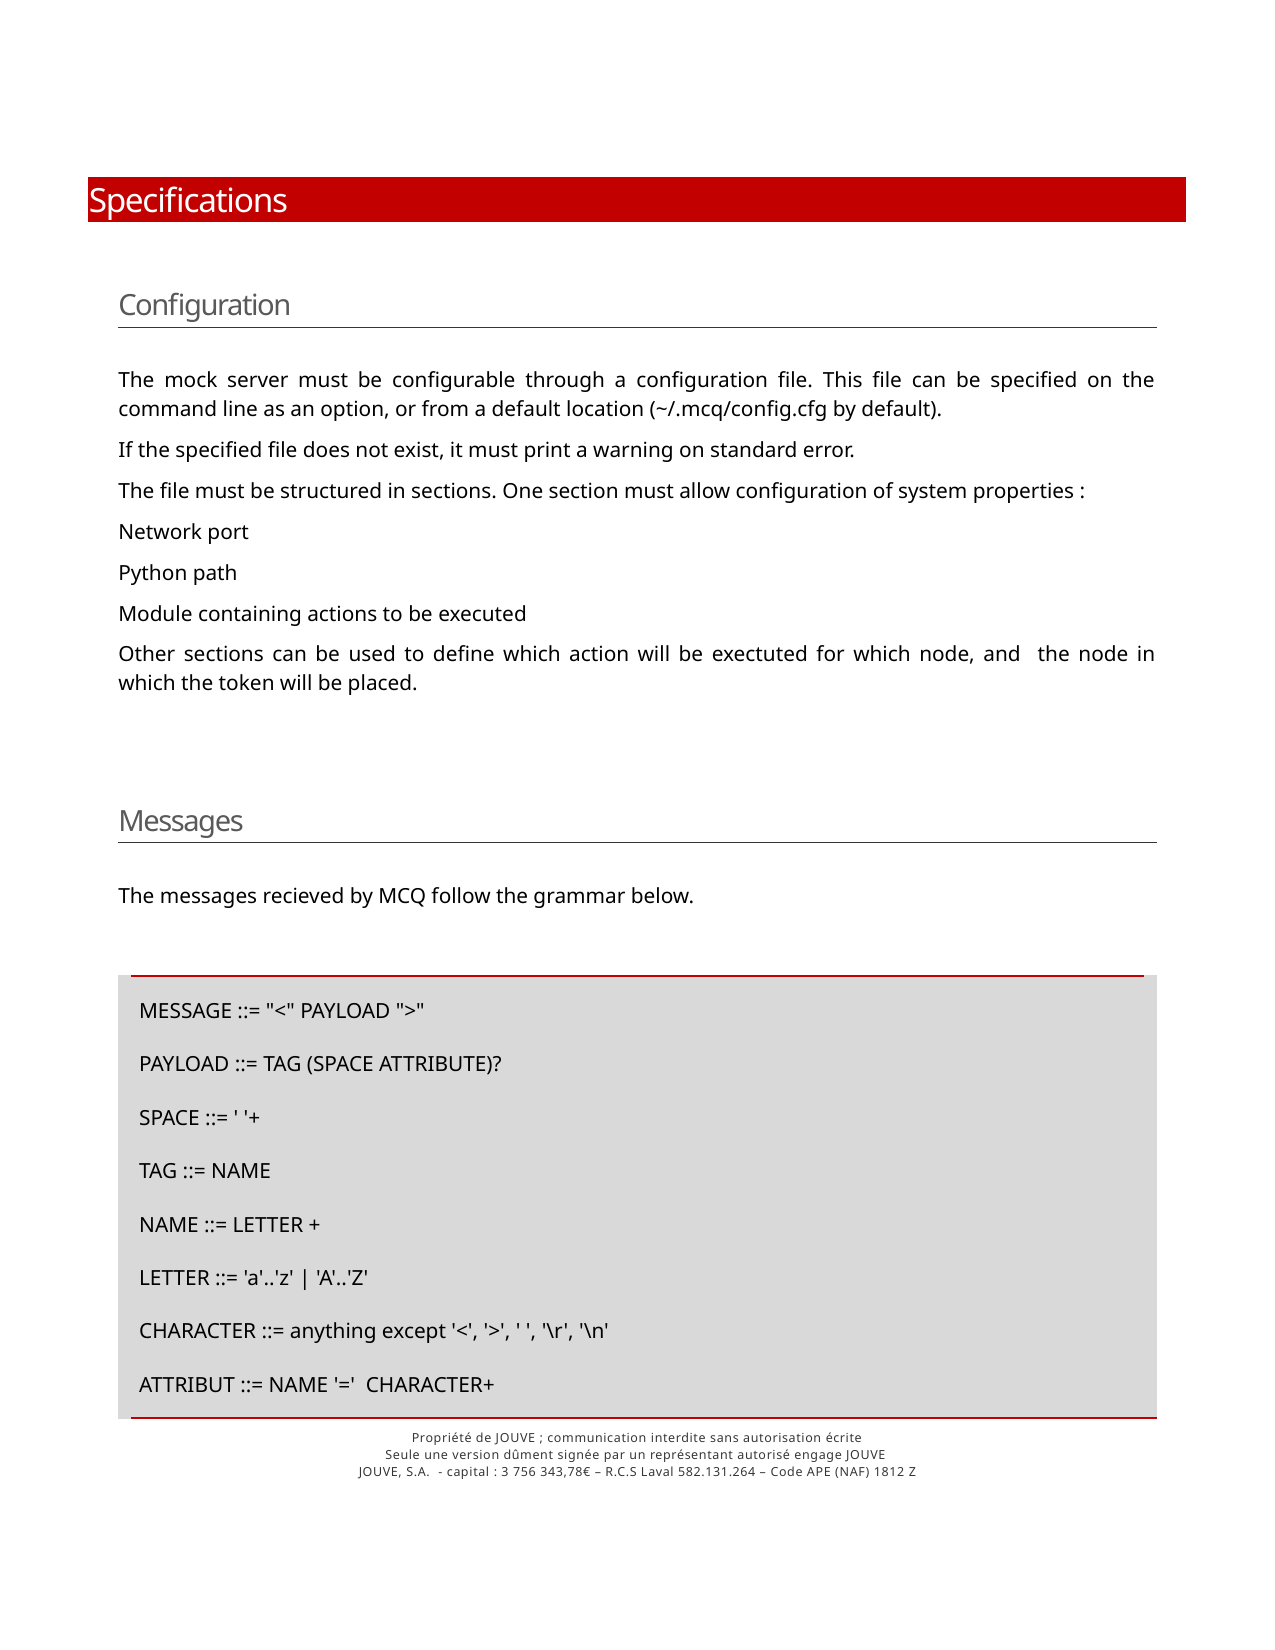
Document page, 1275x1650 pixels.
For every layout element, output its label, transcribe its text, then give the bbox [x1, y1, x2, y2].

text Other sections can be used to define which action will be exectuted for which node, and the node in which the token will be placed. [118, 639, 1157, 696]
text LETTER ::= 'a'..'z' | 'A'..'Z' [131, 1242, 1144, 1292]
text The messages recieved by MCQ follow the grammar below. [118, 881, 1157, 909]
text CHARACTER ::= anything except '<', '>', ' ', '\r', '\n' [131, 1296, 1144, 1345]
text Module containing actions to be executed [118, 599, 1157, 627]
text The mock server must be configurable through a configuration file. This file can be specified on the command line as an option, or from a default location (~/.mcq/config.cfg by default). [118, 366, 1157, 422]
text TAG ::= NAME [131, 1135, 1144, 1185]
text If the specified file does not exist, it must print a warning on standard error. [118, 435, 1157, 463]
text ATTRIBUT ::= NAME '=' CHARACTER+ [131, 1349, 1144, 1417]
text SPACE ::= ' '+ [131, 1082, 1144, 1131]
text Specifications [88, 177, 1186, 222]
text Messages [118, 800, 1157, 842]
text NAME ::= LETTER + [131, 1189, 1144, 1238]
text Python path [118, 558, 1157, 586]
text The file must be structured in sections. One section must allow configuration of system properties : [118, 476, 1157, 504]
text PAYLOAD ::= TAG (SPACE ATTRIBUTE)? [131, 1028, 1144, 1078]
text MESSAGE ::= "<" PAYLOAD ">" [131, 977, 1144, 1024]
text Configuration [118, 285, 1157, 327]
text Network port [118, 517, 1157, 545]
